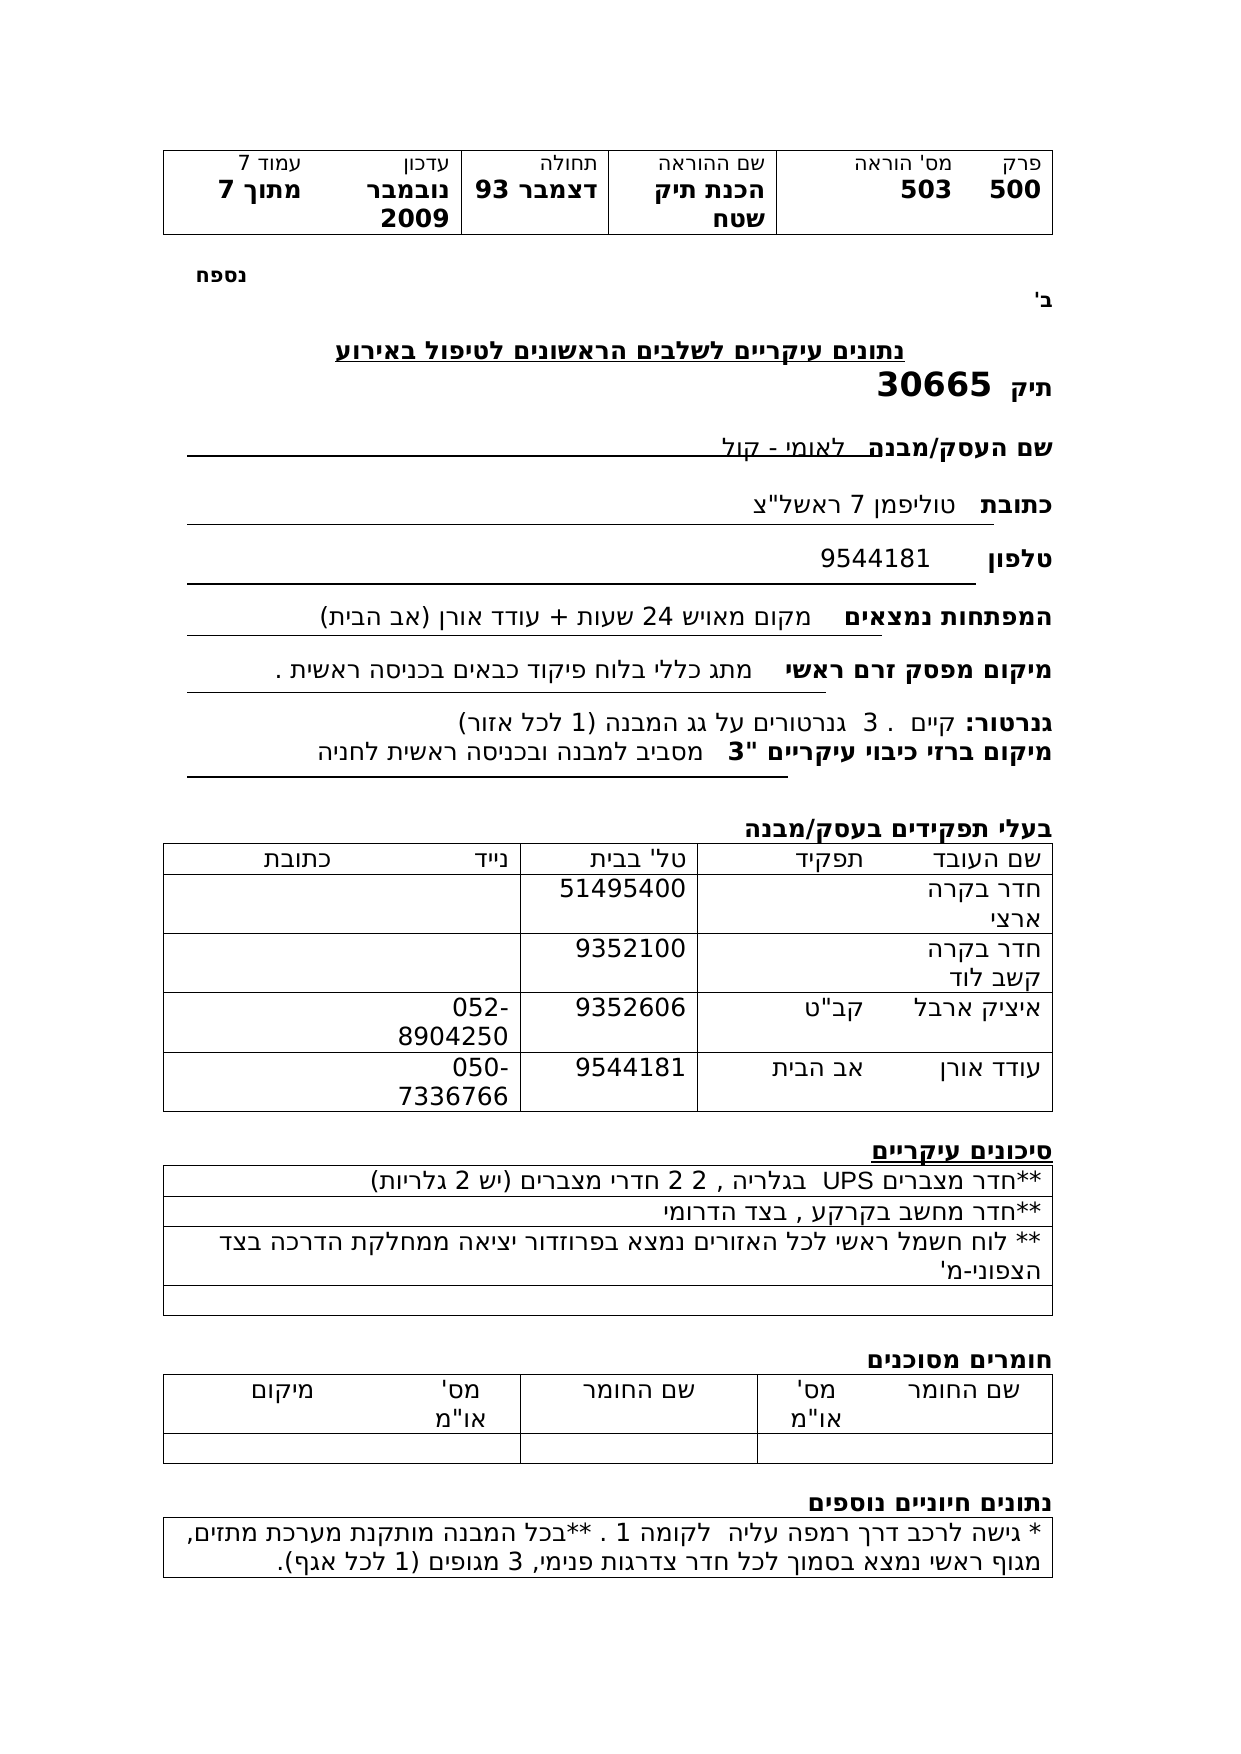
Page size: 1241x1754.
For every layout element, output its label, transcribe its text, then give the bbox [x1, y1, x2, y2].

table_cell **חדר מחשב בקרקע , בצד הדרומי [164, 1197, 1052, 1226]
table_cell [164, 1434, 401, 1463]
text נתונים חיוניים נוספים [187, 1488, 1053, 1517]
table_header שם העובד [875, 844, 1052, 873]
table_cell עודד אורן [875, 1053, 1052, 1111]
table_cell [164, 934, 343, 992]
table_cell חדר בקרה ארצי [875, 875, 1052, 933]
table_cell איציק ארבל [875, 993, 1052, 1052]
table_header כתובת [164, 844, 343, 873]
table_cell 9544181 [521, 1053, 697, 1111]
text נספח ב' [187, 263, 1053, 312]
table_header שם החומר [521, 1375, 757, 1433]
table_cell 9352100 [521, 934, 697, 992]
table_cell [521, 1434, 757, 1463]
table_cell [343, 875, 520, 933]
text תיק 30665 [187, 365, 1053, 404]
table_cell [698, 934, 875, 992]
table_header מס' הוראה 503 [777, 151, 964, 234]
text מיקום ברזי כיבוי עיקריים "3 מסביב למבנה ובכניסה ראשית לחניה [187, 737, 1053, 766]
text חומרים מסוכנים [187, 1345, 1053, 1374]
table_cell [875, 1434, 1052, 1463]
table_header מס' או"מ [758, 1375, 875, 1433]
text סיכונים עיקריים [187, 1136, 1053, 1165]
table_header טל' בבית [521, 844, 697, 873]
table_cell [164, 875, 343, 933]
text שם העסק/מבנה לאומי - קול [187, 433, 1053, 462]
text נתונים עיקריים לשלבים הראשונים לטיפול באירוע [187, 336, 1053, 365]
table_cell 050-7336766 [343, 1053, 520, 1111]
table_cell 052-8904250 [343, 993, 520, 1052]
table_cell [343, 934, 520, 992]
table_cell אב הבית [698, 1053, 875, 1111]
table_header שם ההוראה הכנת תיק שטח [609, 151, 776, 234]
table_header שם החומר [875, 1375, 1052, 1433]
table_cell 51495400 [521, 875, 697, 933]
table_header עדכון נובמבר 2009 [313, 151, 461, 234]
table_cell [164, 993, 343, 1052]
table_header פרק 500 [964, 151, 1052, 234]
table_cell [758, 1434, 875, 1463]
text כתובת טוליפמן 7 ראשל"צ [187, 491, 1053, 520]
table_cell [401, 1434, 520, 1463]
table_header מיקום [164, 1375, 401, 1433]
text גנרטור: קיים . 3 גנרטורים על גג המבנה (1 לכל אזור) [187, 708, 1053, 737]
table_header נייד [343, 844, 520, 873]
table_header תפקיד [698, 844, 875, 873]
text טלפון 9544181 [187, 544, 1053, 573]
table_header תחולה דצמבר 93 [462, 151, 608, 234]
table_header * גישה לרכב דרך רמפה עליה לקומה 1 . **בכל המבנה מותקנת מערכת מתזים,מגוף ראשי נמצא בסמוך לכל חדר צדרגות פנימי, 3 מגופים (1 לכל אגף). [164, 1518, 1052, 1577]
table_cell 9352606 [521, 993, 697, 1052]
table_header עמוד 7 מתוך 7 [164, 151, 313, 234]
table_cell חדר בקרה קשב לוד [875, 934, 1052, 992]
table_cell [698, 875, 875, 933]
table_cell ** לוח חשמל ראשי לכל האזורים נמצא בפרוזדור יציאה ממחלקת הדרכה בצד הצפוני-מ' [164, 1227, 1052, 1285]
table_cell קב"ט [698, 993, 875, 1052]
table_cell [164, 1053, 343, 1111]
table_header מס' או"מ [401, 1375, 520, 1433]
table_header **חדר מצברים UPS בגלריה , 2 2 חדרי מצברים (יש 2 גלריות) [164, 1166, 1052, 1196]
text המפתחות נמצאים מקום מאויש 24 שעות + עודד אורן (אב הבית) [187, 602, 1053, 631]
text מיקום מפסק זרם ראשי מתג כללי בלוח פיקוד כבאים בכניסה ראשית . [187, 655, 1053, 684]
text בעלי תפקידים בעסק/מבנה [187, 814, 1053, 843]
table_cell [164, 1286, 1052, 1315]
